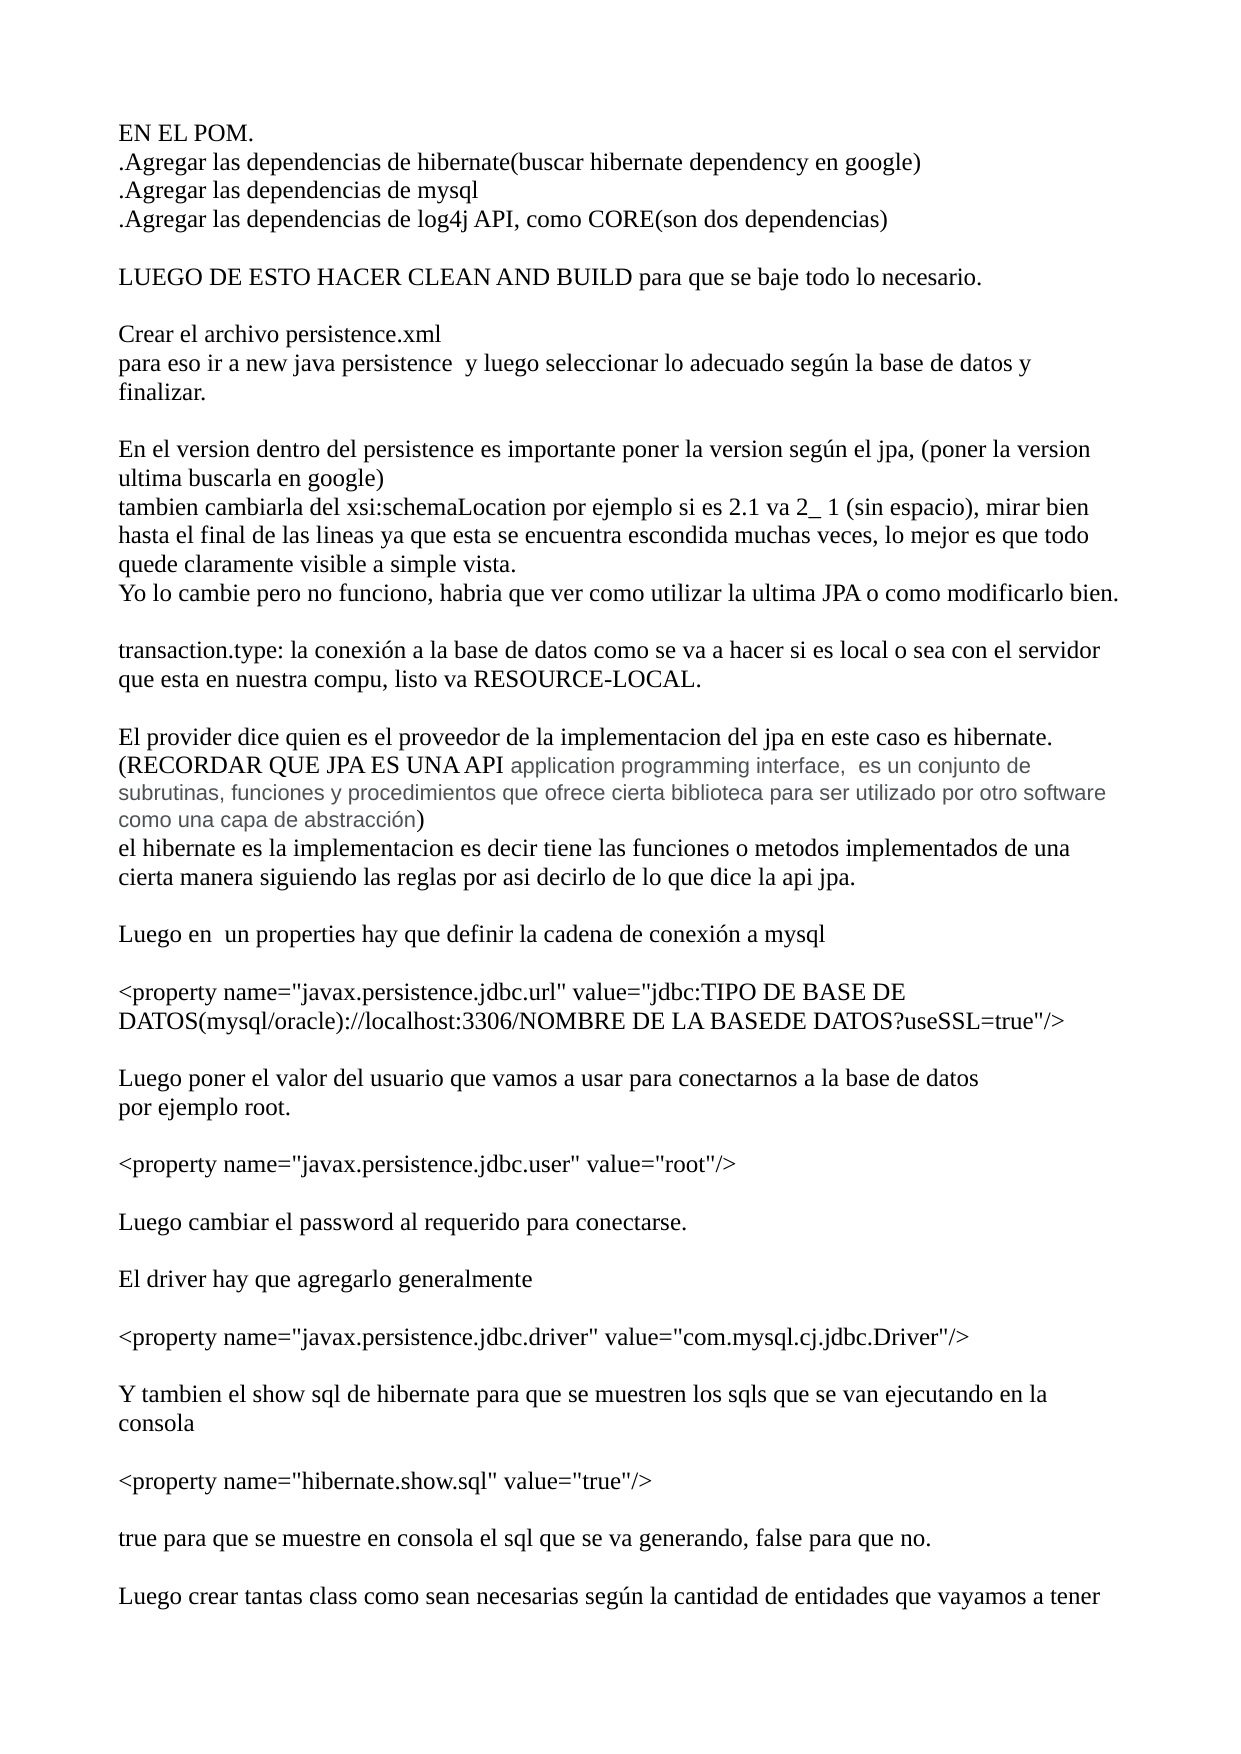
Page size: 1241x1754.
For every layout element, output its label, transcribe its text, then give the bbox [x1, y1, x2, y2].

text .Agregar las dependencias de log4j API, como CORE(son dos dependencias) [118, 204, 1122, 233]
text <property name="javax.persistence.jdbc.driver" value="com.mysql.cj.jdbc.Driver"/> [118, 1322, 1122, 1351]
text true para que se muestre en consola el sql que se va generando, false para que no. [118, 1523, 1122, 1552]
text En el version dentro del persistence es importante poner la version según el jpa, (poner la version ultima buscarla en google) [118, 434, 1122, 492]
text Luego cambiar el password al requerido para conectarse. [118, 1207, 1122, 1236]
text <property name="javax.persistence.jdbc.url" value="jdbc:TIPO DE BASE DE DATOS(mysql/oracle)://localhost:3306/NOMBRE DE LA BASEDE DATOS?useSSL=true"/> [118, 977, 1122, 1034]
text tambien cambiarla del xsi:schemaLocation por ejemplo si es 2.1 va 2_ 1 (sin espacio), mirar bien hasta el final de las lineas ya que esta se encuentra escondida muchas veces, lo mejor es que todo quede claramente visible a simple vista. [118, 492, 1122, 578]
text por ejemplo root. [118, 1092, 1122, 1121]
text .Agregar las dependencias de mysql [118, 176, 1122, 204]
text Yo lo cambie pero no funciono, habria que ver como utilizar la ultima JPA o como modificarlo bien. [118, 578, 1122, 607]
text El provider dice quien es el proveedor de la implementacion del jpa en este caso es hibernate. [118, 722, 1122, 751]
text Luego crear tantas class como sean necesarias según la cantidad de entidades que vayamos a tener [118, 1581, 1122, 1609]
text transaction.type: la conexión a la base de datos como se va a hacer si es local o sea con el servidor que esta en nuestra compu, listo va RESOURCE-LOCAL. [118, 636, 1122, 693]
text Y tambien el show sql de hibernate para que se muestren los sqls que se van ejecutando en la consola [118, 1379, 1122, 1437]
text El driver hay que agregarlo generalmente [118, 1264, 1122, 1293]
text LUEGO DE ESTO HACER CLEAN AND BUILD para que se baje todo lo necesario. [118, 262, 1122, 291]
text para eso ir a new java persistence y luego seleccionar lo adecuado según la base de datos y finalizar. [118, 348, 1122, 406]
text EN EL POM. [118, 118, 1122, 147]
text <property name="javax.persistence.jdbc.user" value="root"/> [118, 1149, 1122, 1178]
text .Agregar las dependencias de hibernate(buscar hibernate dependency en google) [118, 147, 1122, 176]
text Luego en un properties hay que definir la cadena de conexión a mysql [118, 919, 1122, 948]
text el hibernate es la implementacion es decir tiene las funciones o metodos implementados de una cierta manera siguiendo las reglas por asi decirlo de lo que dice la api jpa. [118, 833, 1122, 891]
text Luego poner el valor del usuario que vamos a usar para conectarnos a la base de datos [118, 1063, 1122, 1092]
text <property name="hibernate.show.sql" value="true"/> [118, 1466, 1122, 1494]
text Crear el archivo persistence.xml [118, 319, 1122, 348]
text (RECORDAR QUE JPA ES UNA API application programming interface, ​ es un conjunto de subrutinas, funciones y procedimientos que ofrece cierta biblioteca para ser utilizado por otro software como una capa de abstracción) [118, 751, 1122, 833]
